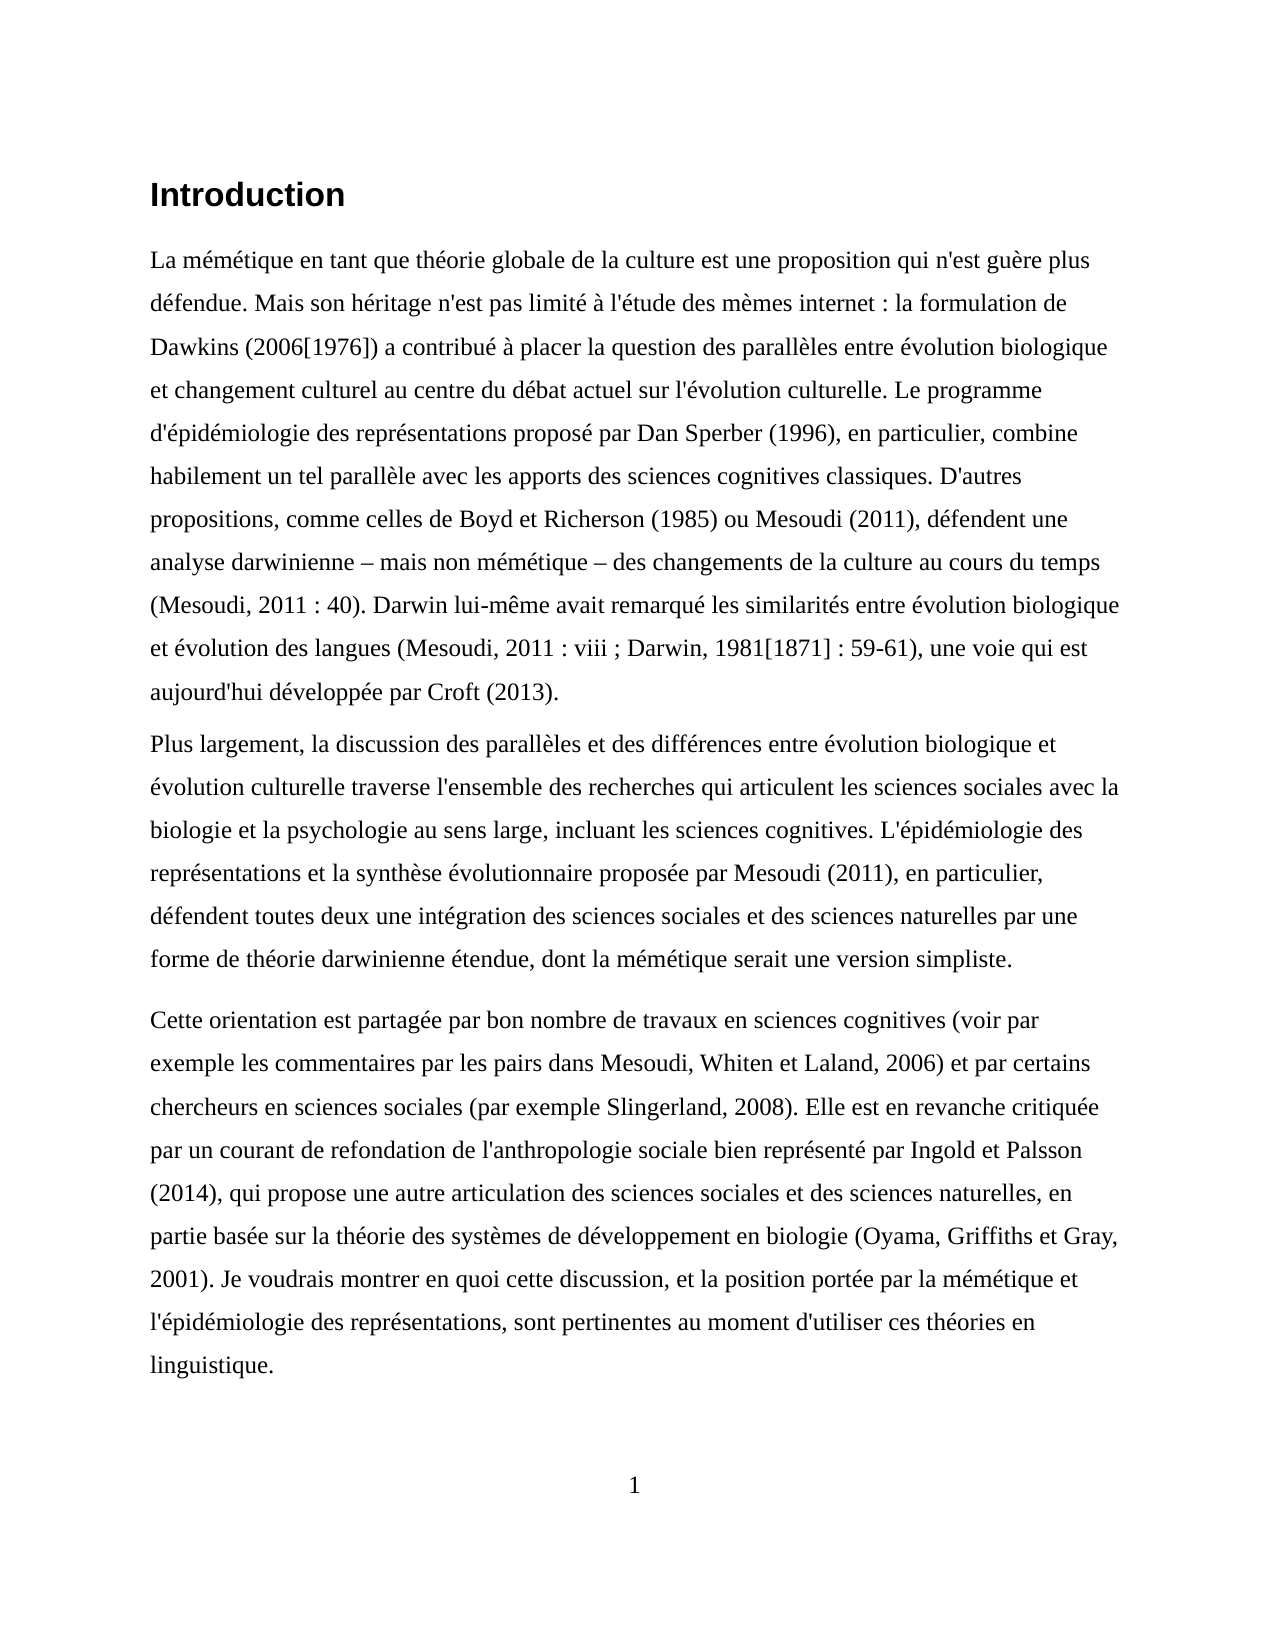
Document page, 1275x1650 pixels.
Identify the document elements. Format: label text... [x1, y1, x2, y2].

text La mémétique en tant que théorie globale de la culture est une proposition qui n'est guère plus défendue. Mais son héritage n'est pas limité à l'étude des mèmes internet : la formulation de Dawkins (2006[1976]) a contribué à placer la question des parallèles entre évolution biologique et changement culturel au centre du débat actuel sur l'évolution culturelle. Le programme d'épidémiologie des représentations proposé par Dan Sperber (1996), en particulier, combine habilement un tel parallèle avec les apports des sciences cognitives classiques. D'autres propositions, comme celles de Boyd et Richerson (1985) ou Mesoudi (2011), défendent une analyse darwinienne – mais non mémétique – des changements de la culture au cours du temps (Mesoudi, 2011 : 40). Darwin lui-même avait remarqué les similarités entre évolution biologique et évolution des langues (Mesoudi, 2011 : viii ; Darwin, 1981[1871] : 59‑61), une voie qui est aujourd'hui développée par Croft (2013). [150, 245, 1125, 705]
text Cette orientation est partagée par bon nombre de travaux en sciences cognitives (voir par exemple les commentaires par les pairs dans Mesoudi, Whiten et Laland, 2006) et par certains chercheurs en sciences sociales (par exemple Slingerland, 2008). Elle est en revanche critiquée par un courant de refondation de l'anthropologie sociale bien représenté par Ingold et Palsson (2014), qui propose une autre articulation des sciences sociales et des sciences naturelles, en partie basée sur la théorie des systèmes de développement en biologie (Oyama, Griffiths et Gray, 2001). Je voudrais montrer en quoi cette discussion, et la position portée par la mémétique et l'épidémiologie des représentations, sont pertinentes au moment d'utiliser ces théories en linguistique. [150, 1005, 1125, 1379]
text Plus largement, la discussion des parallèles et des différences entre évolution biologique et évolution culturelle traverse l'ensemble des recherches qui articulent les sciences sociales avec la biologie et la psychologie au sens large, incluant les sciences cognitives. L'épidémiologie des représentations et la synthèse évolutionnaire proposée par Mesoudi (2011), en particulier, défendent toutes deux une intégration des sciences sociales et des sciences naturelles par une forme de théorie darwinienne étendue, dont la mémétique serait une version simpliste. [150, 729, 1125, 973]
subtitle Introduction [150, 175, 1125, 214]
